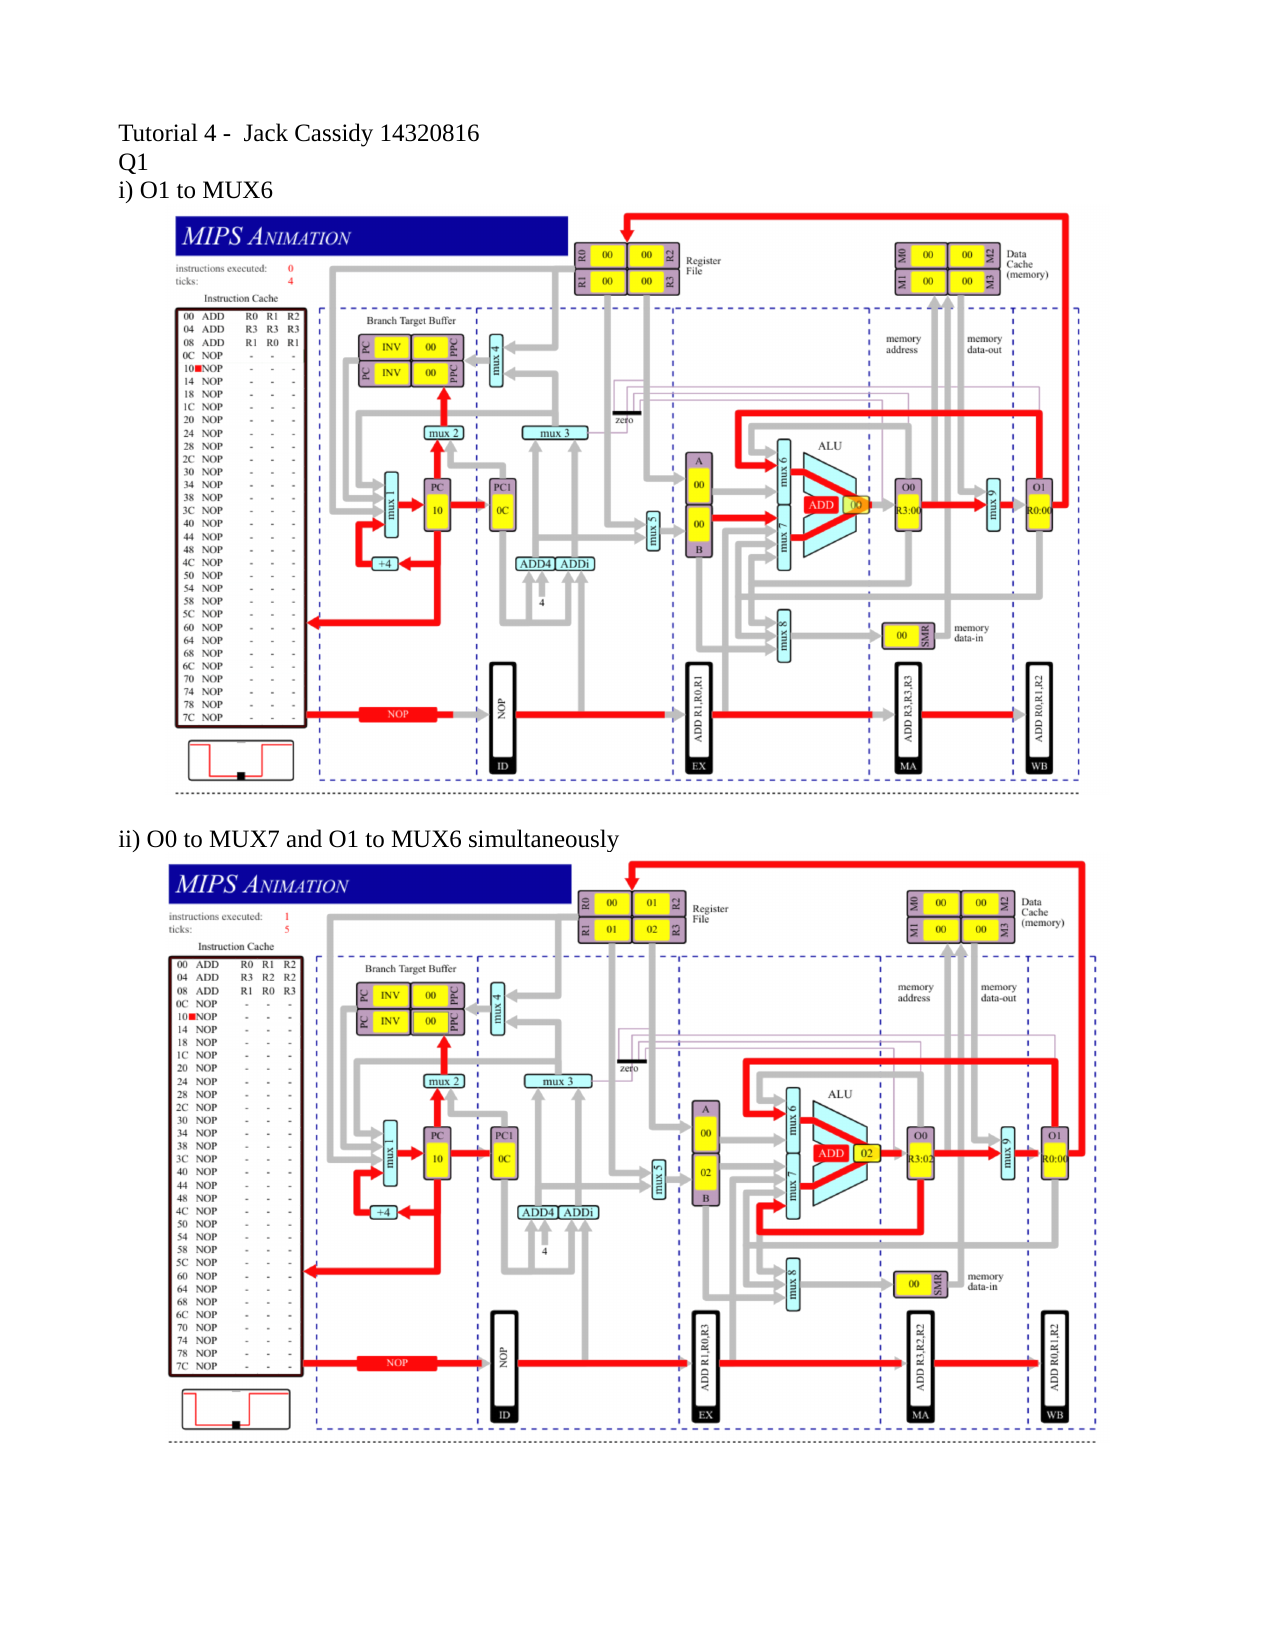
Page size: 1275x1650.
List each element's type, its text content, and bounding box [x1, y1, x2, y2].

text i) O1 to MUX6 [118, 176, 1157, 204]
text Tutorial 4 - Jack Cassidy 14320816 [118, 118, 1157, 147]
text Q1 [118, 147, 1157, 176]
picture [165, 204, 1110, 795]
text ii) O0 to MUX7 and O1 to MUX6 simultaneously [118, 824, 1157, 852]
picture [165, 852, 1110, 1443]
